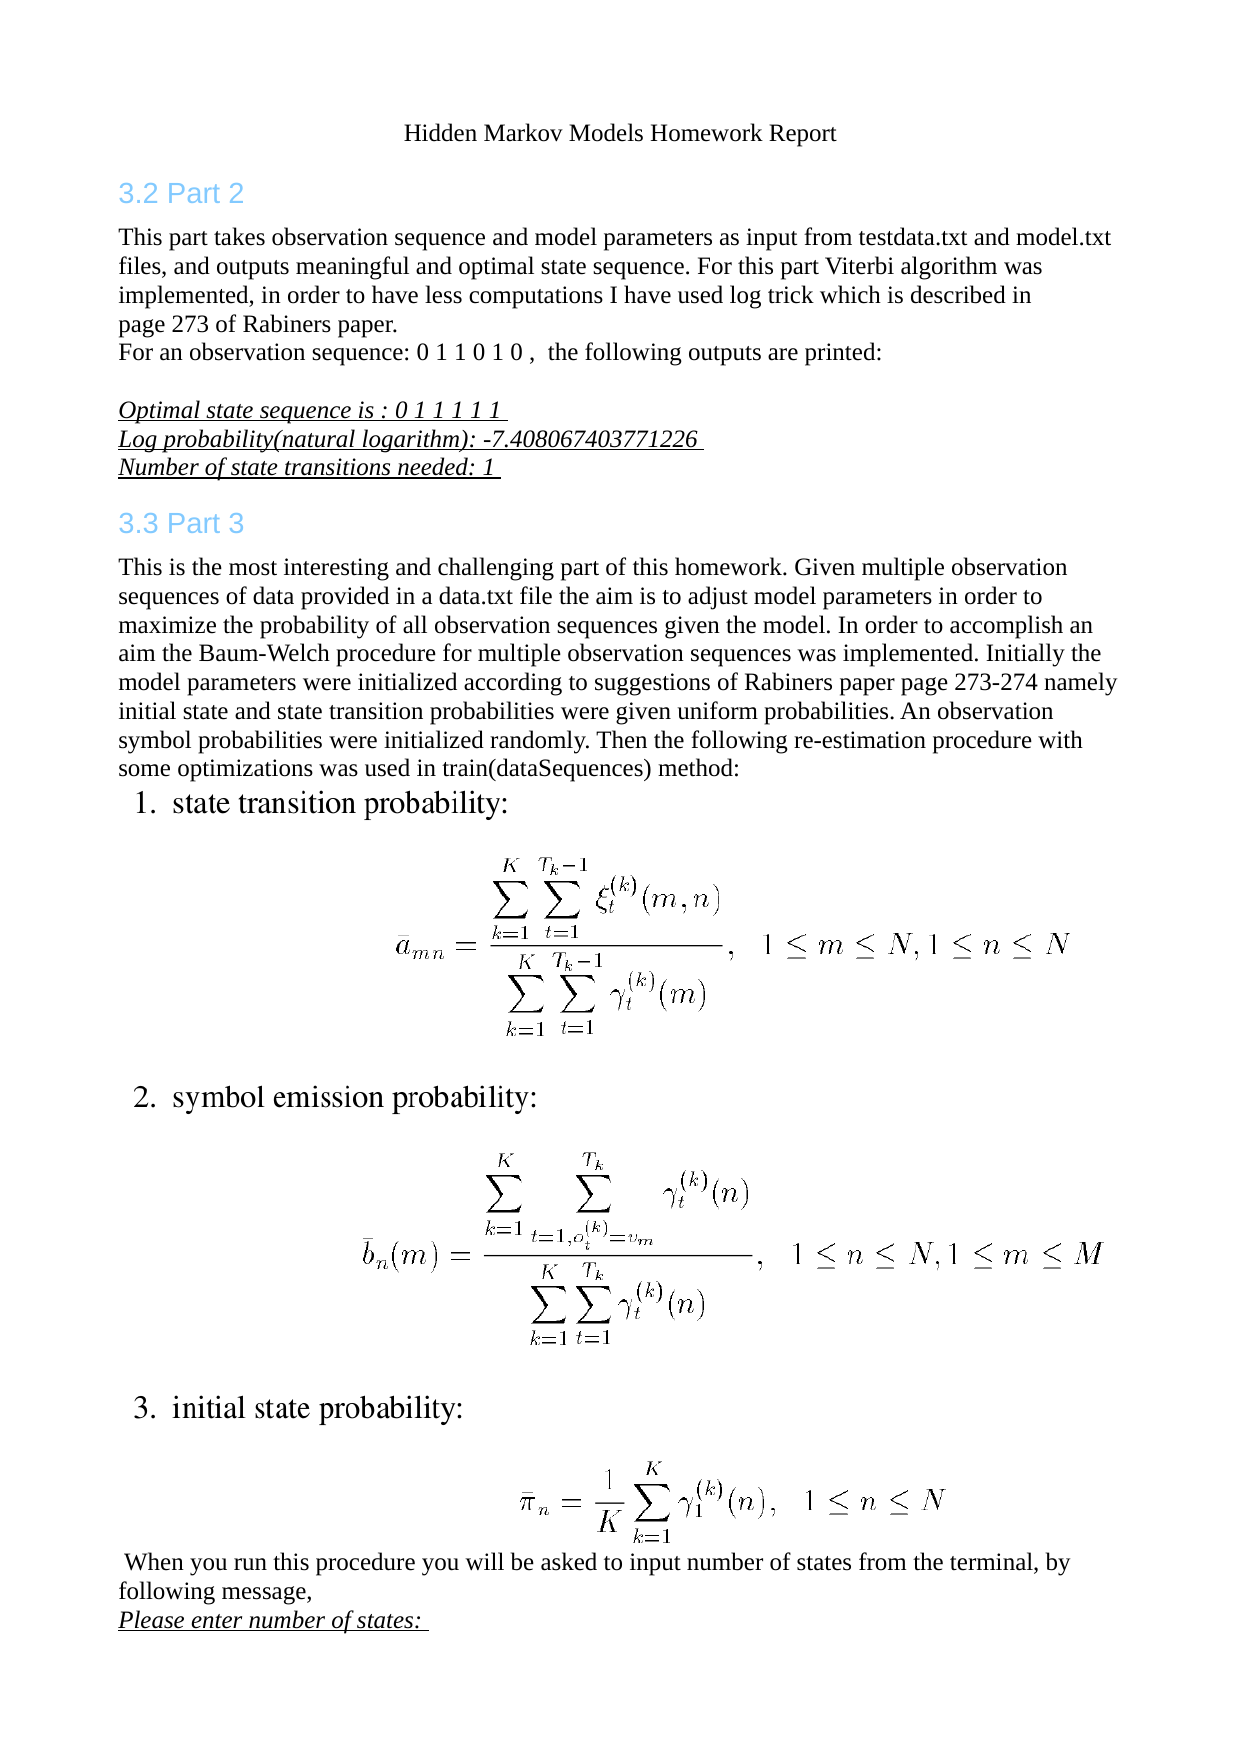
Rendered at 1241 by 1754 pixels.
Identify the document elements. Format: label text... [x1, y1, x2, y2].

text Log probability(natural logarithm): -7.408067403771226 [118, 424, 1122, 452]
text For an observation sequence: 0 1 1 0 1 0 , the following outputs are printed: [118, 337, 1122, 366]
subtitle 3.2 Part 2 [118, 176, 1122, 210]
text Number of state transitions needed: 1 [118, 452, 1122, 481]
text page 273 of Rabiners paper. [118, 309, 1122, 337]
text Please enter number of states: [118, 1605, 1122, 1634]
text When you run this procedure you will be asked to input number of states from the terminal, by following message, [118, 782, 1122, 1605]
text This is the most interesting and challenging part of this homework. Given multiple observation sequences of data provided in a data.txt file the aim is to adjust model parameters in order to maximize the probability of all observation sequences given the model. In order to accomplish an aim the Baum-Welch procedure for multiple observation sequences was implemented. Initially the model parameters were initialized according to suggestions of Rabiners paper page 273-274 namely initial state and state transition probabilities were given uniform probabilities. An observation symbol probabilities were initialized randomly. Then the following re-estimation procedure with some optimizations was used in train(dataSequences) method: [118, 552, 1122, 782]
text This part takes observation sequence and model parameters as input from testdata.txt and model.txt files, and outputs meaningful and optimal state sequence. For this part Viterbi algorithm was implemented, in order to have less computations I have used log trick which is described in [118, 222, 1122, 309]
text Optimal state sequence is : 0 1 1 1 1 1 [118, 395, 1122, 424]
subtitle 3.3 Part 3 [118, 506, 1122, 540]
picture [127, 782, 1113, 1548]
